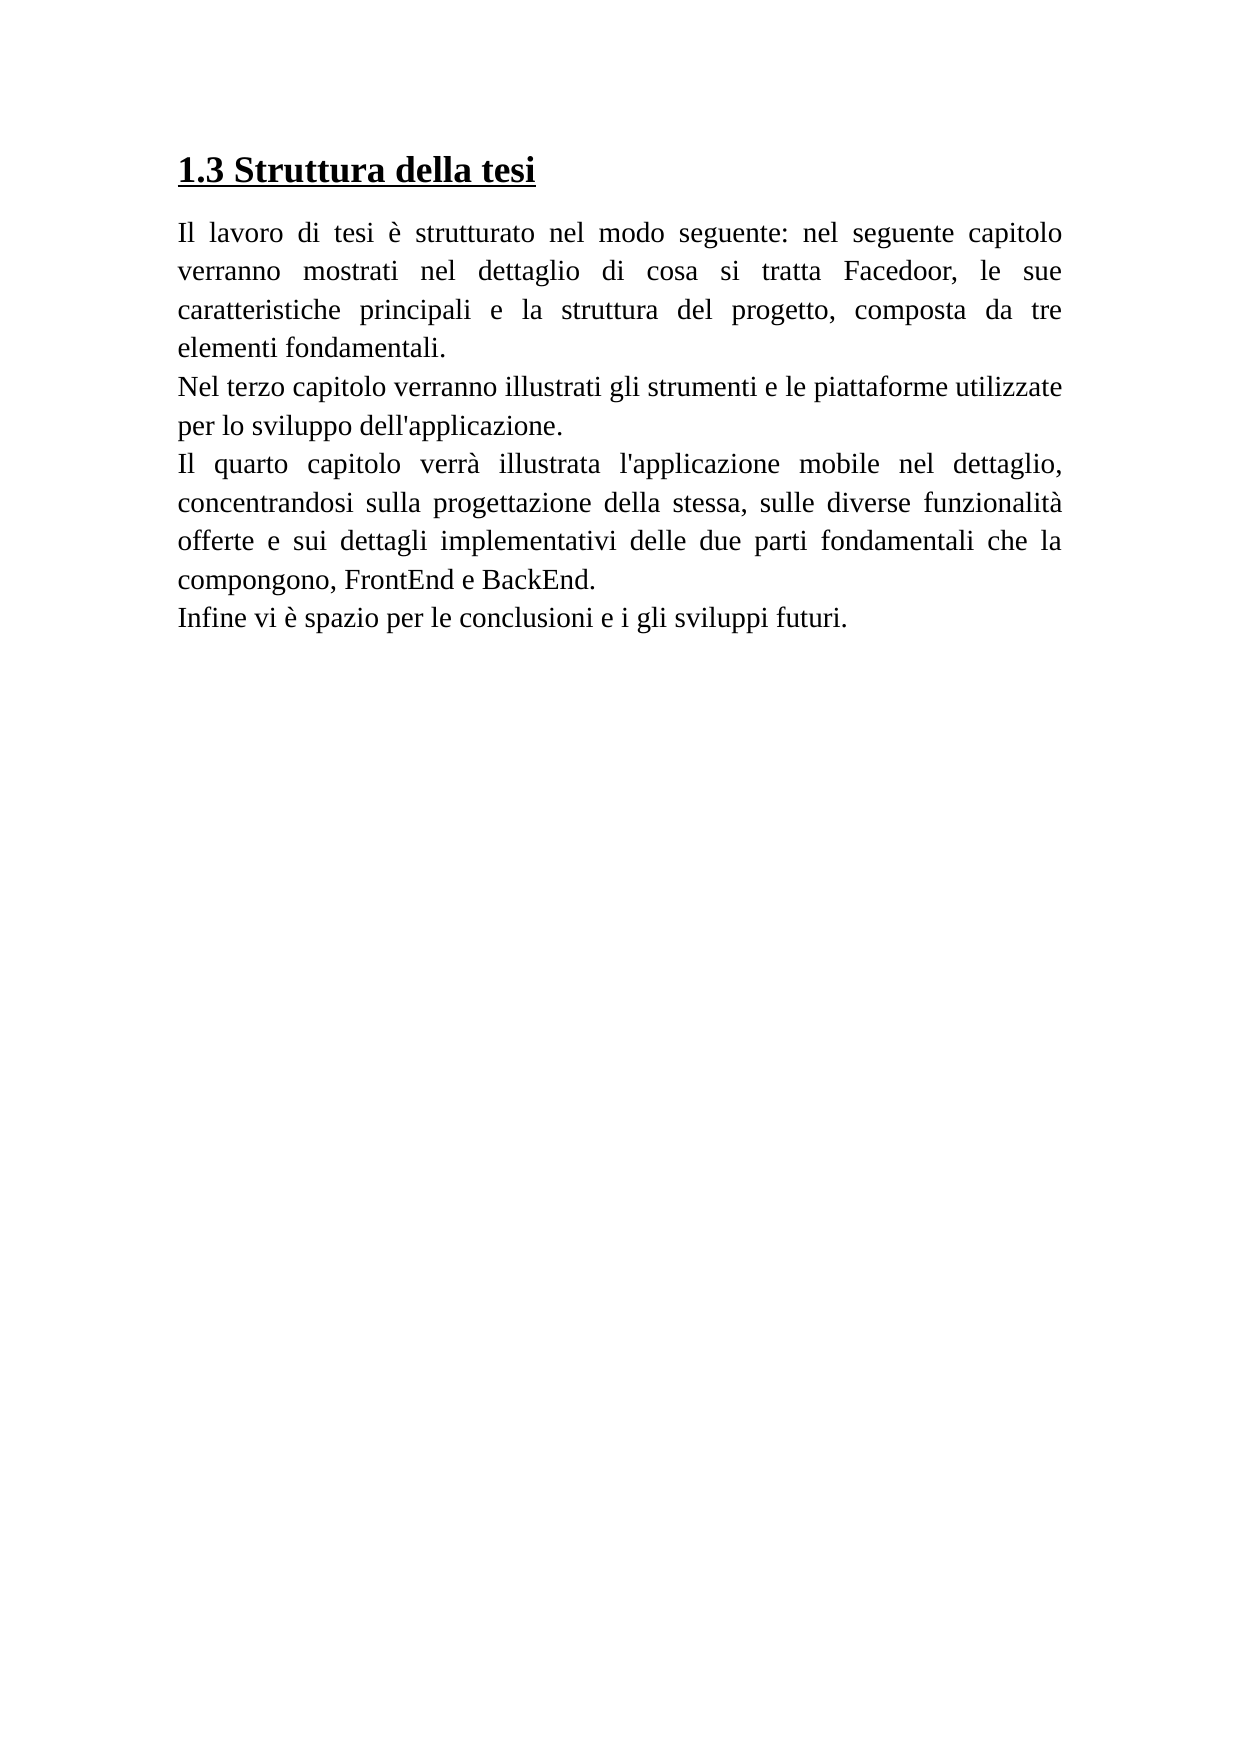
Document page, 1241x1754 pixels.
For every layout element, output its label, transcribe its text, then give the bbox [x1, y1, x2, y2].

text Il quarto capitolo verrà illustrata l'applicazione mobile nel dettaglio, concentrandosi sulla progettazione della stessa, sulle diverse funzionalità offerte e sui dettagli implementativi delle due parti fondamentali che la compongono, FrontEnd e BackEnd. [177, 446, 1063, 595]
text Infine vi è spazio per le conclusioni e i gli sviluppi futuri. [177, 600, 1063, 634]
text Il lavoro di tesi è strutturato nel modo seguente: nel seguente capitolo verranno mostrati nel dettaglio di cosa si tratta Facedoor, le sue caratteristiche principali e la struttura del progetto, composta da tre elementi fondamentali. [177, 215, 1063, 364]
text 1.3 Struttura della tesi [177, 148, 1063, 191]
text Nel terzo capitolo verranno illustrati gli strumenti e le piattaforme utilizzate per lo sviluppo dell'applicazione. [177, 369, 1063, 441]
